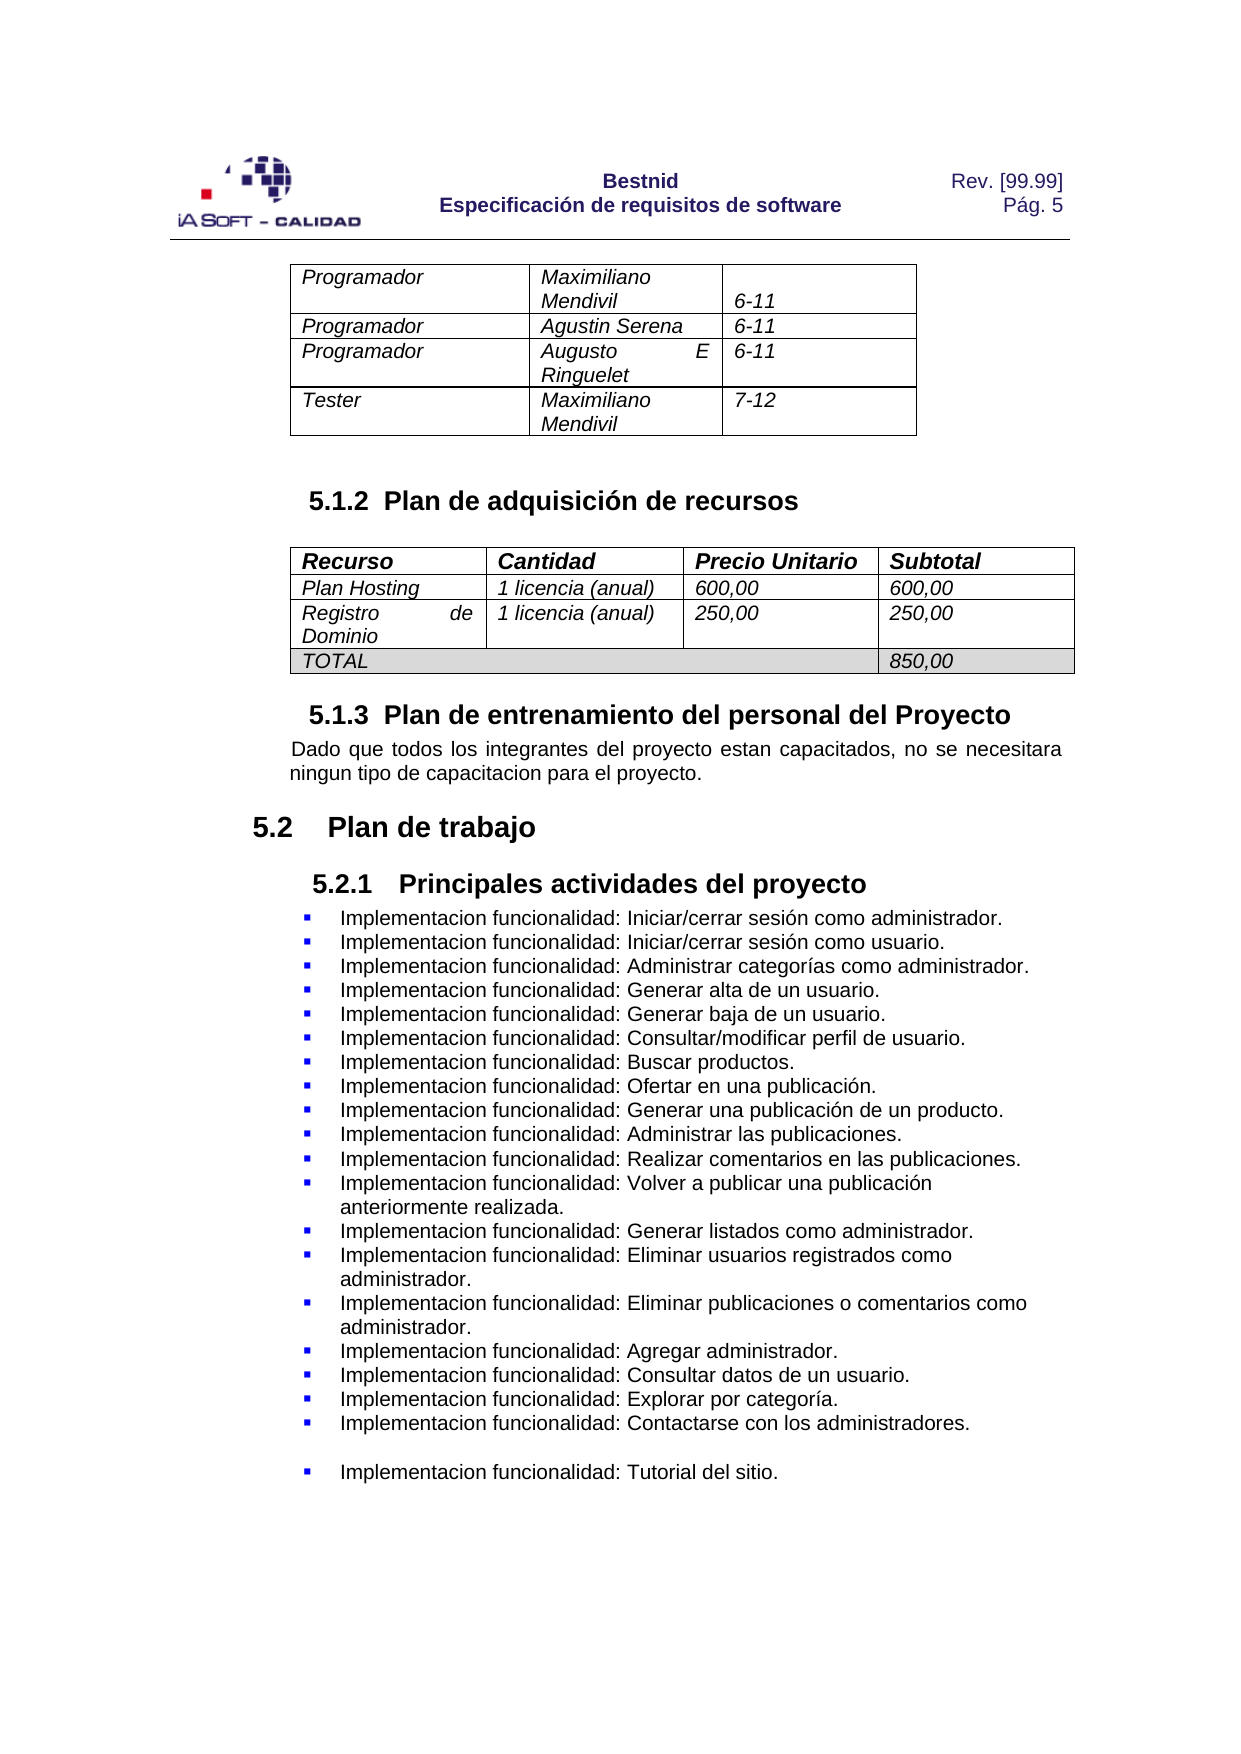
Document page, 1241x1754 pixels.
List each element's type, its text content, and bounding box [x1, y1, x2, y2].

list Implementacion funcionalidad: Ofertar en una publicación. [302, 1074, 1063, 1098]
table_cell 6-11 [723, 265, 916, 312]
list Implementacion funcionalidad: Agregar administrador. [302, 1338, 1063, 1363]
subtitle Plan de adquisición de recursos [308, 485, 1063, 517]
picture [178, 156, 364, 230]
table_cell Tester [291, 388, 529, 435]
subtitle Plan de entrenamiento del personal del Proyecto [308, 699, 1063, 731]
list Implementacion funcionalidad: Eliminar publicaciones o comentarios como administrador. [302, 1291, 1063, 1338]
list Implementacion funcionalidad: Administrar categorías como administrador. [302, 954, 1063, 978]
table_cell Programador [291, 314, 529, 337]
list Implementacion funcionalidad: Contactarse con los administradores. [302, 1411, 1063, 1435]
list Implementacion funcionalidad: Generar alta de un usuario. [302, 978, 1063, 1002]
table_header Recurso [291, 548, 486, 574]
table_cell 6-11 [723, 339, 916, 386]
table_cell Maximiliano Mendivil [530, 388, 722, 435]
table_cell 6-11 [723, 314, 916, 337]
table_cell 850,00 [879, 649, 1074, 673]
list Implementacion funcionalidad: Iniciar/cerrar sesión como administrador. [302, 906, 1063, 930]
table_cell Maximiliano Mendivil [530, 265, 722, 312]
list Implementacion funcionalidad: Volver a publicar una publicación anteriormente realizada. [302, 1170, 1063, 1218]
list Implementacion funcionalidad: Consultar/modificar perfil de usuario. [302, 1026, 1063, 1050]
list Implementacion funcionalidad: Generar listados como administrador. [302, 1218, 1063, 1242]
table_cell Registro de Dominio [291, 600, 486, 648]
table_cell Agustin Serena [530, 314, 722, 337]
list Implementacion funcionalidad: Explorar por categoría. [302, 1387, 1063, 1411]
table_header Cantidad [487, 548, 683, 574]
list Implementacion funcionalidad: Consultar datos de un usuario. [302, 1363, 1063, 1387]
subtitle Implementacion funcionalidad: Tutorial del sitio. [302, 1460, 1063, 1484]
table_header Subtotal [879, 548, 1074, 574]
table_cell 250,00 [684, 600, 878, 648]
list Implementacion funcionalidad: Iniciar/cerrar sesión como usuario. [302, 930, 1063, 954]
table_cell 250,00 [879, 600, 1074, 648]
table_cell TOTAL [291, 649, 878, 673]
table_header Precio Unitario [684, 548, 878, 574]
table_cell 1 licencia (anual) [487, 575, 683, 599]
text Dado que todos los integrantes del proyecto estan capacitados, no se necesitara ningun tipo de capacitacion para el proyecto. [289, 737, 1063, 785]
list Implementacion funcionalidad: Generar baja de un usuario. [302, 1002, 1063, 1026]
list Implementacion funcionalidad: Generar una publicación de un producto. [302, 1098, 1063, 1122]
list Implementacion funcionalidad: Administrar las publicaciones. [302, 1122, 1063, 1146]
subtitle Plan de trabajo [252, 810, 1063, 843]
table_cell Plan Hosting [291, 575, 486, 599]
table_cell Programador [291, 265, 529, 312]
subtitle Principales actividades del proyecto [312, 868, 1063, 899]
list Implementacion funcionalidad: Realizar comentarios en las publicaciones. [302, 1146, 1063, 1170]
table_cell 600,00 [879, 575, 1074, 599]
list Implementacion funcionalidad: Eliminar usuarios registrados como administrador. [302, 1242, 1063, 1291]
table_cell Programador [291, 339, 529, 386]
table_cell Augusto E Ringuelet [530, 339, 722, 386]
list Implementacion funcionalidad: Buscar productos. [302, 1050, 1063, 1074]
table_cell 600,00 [684, 575, 878, 599]
table_cell 7-12 [723, 388, 916, 435]
table_cell 1 licencia (anual) [487, 600, 683, 648]
